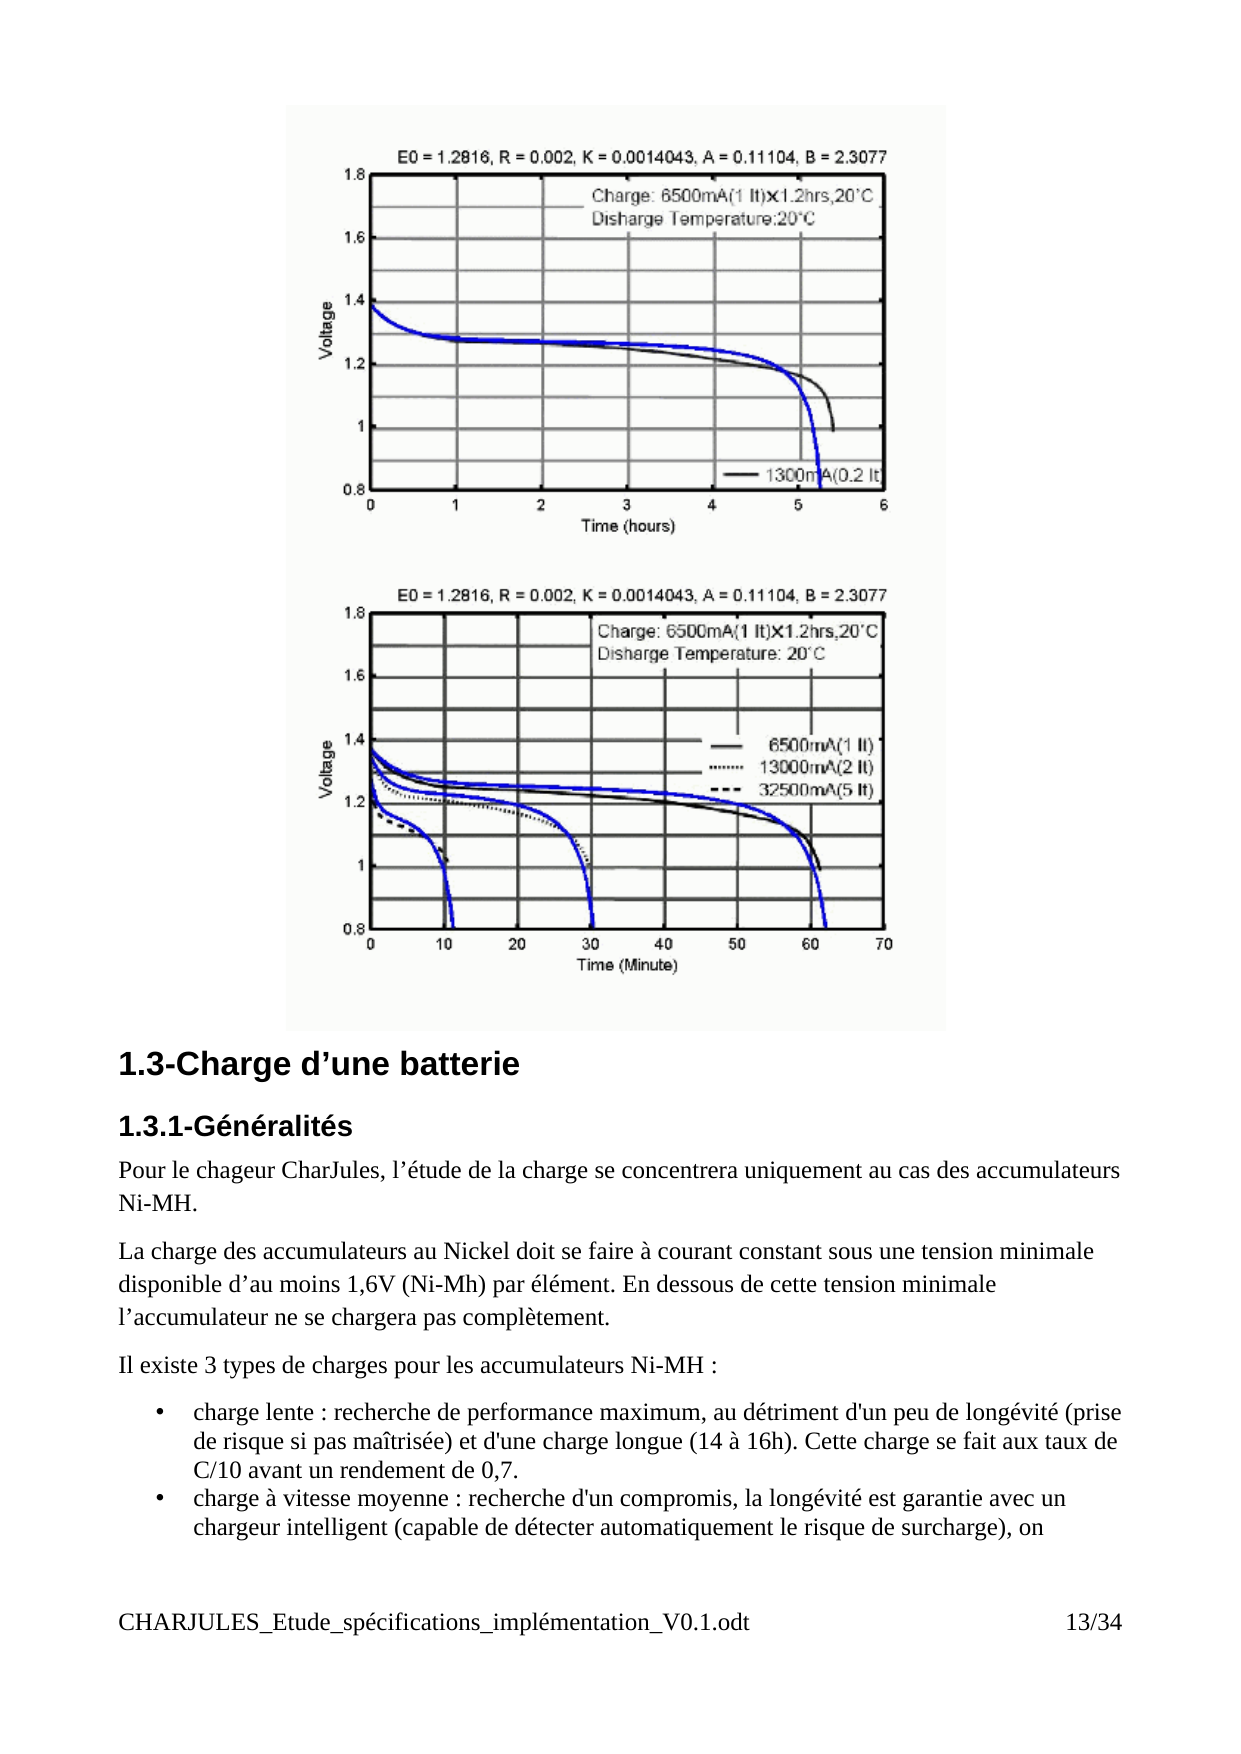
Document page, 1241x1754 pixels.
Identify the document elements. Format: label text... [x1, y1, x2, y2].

subtitle 1.3-Charge d’une batterie [118, 1043, 1122, 1082]
list charge lente : recherche de performance maximum, au détriment d'un peu de longévité (prise de risque si pas maîtrisée) et d'une charge longue (14 à 16h). Cette charge se fait aux taux de C/10 avant un rendement de 0,7. [156, 1397, 1122, 1483]
picture [285, 105, 947, 1031]
text La charge des accumulateurs au Nickel doit se faire à courant constant sous une tension minimale disponible d’au moins 1,6V (Ni-Mh) par élément. En dessous de cette tension minimale l’accumulateur ne se chargera pas complètement. [118, 1236, 1122, 1331]
text Pour le chageur CharJules, l’étude de la charge se concentrera uniquement au cas des accumulateurs Ni-MH. [118, 1155, 1122, 1217]
text Il existe 3 types de charges pour les accumulateurs Ni-MH : [118, 1350, 1122, 1378]
subtitle 1.3.1-Généralités [118, 1109, 1122, 1143]
list charge à vitesse moyenne : recherche d'un compromis, la longévité est garantie avec un chargeur intelligent (capable de détecter automatiquement le risque de surcharge), on [156, 1483, 1122, 1541]
